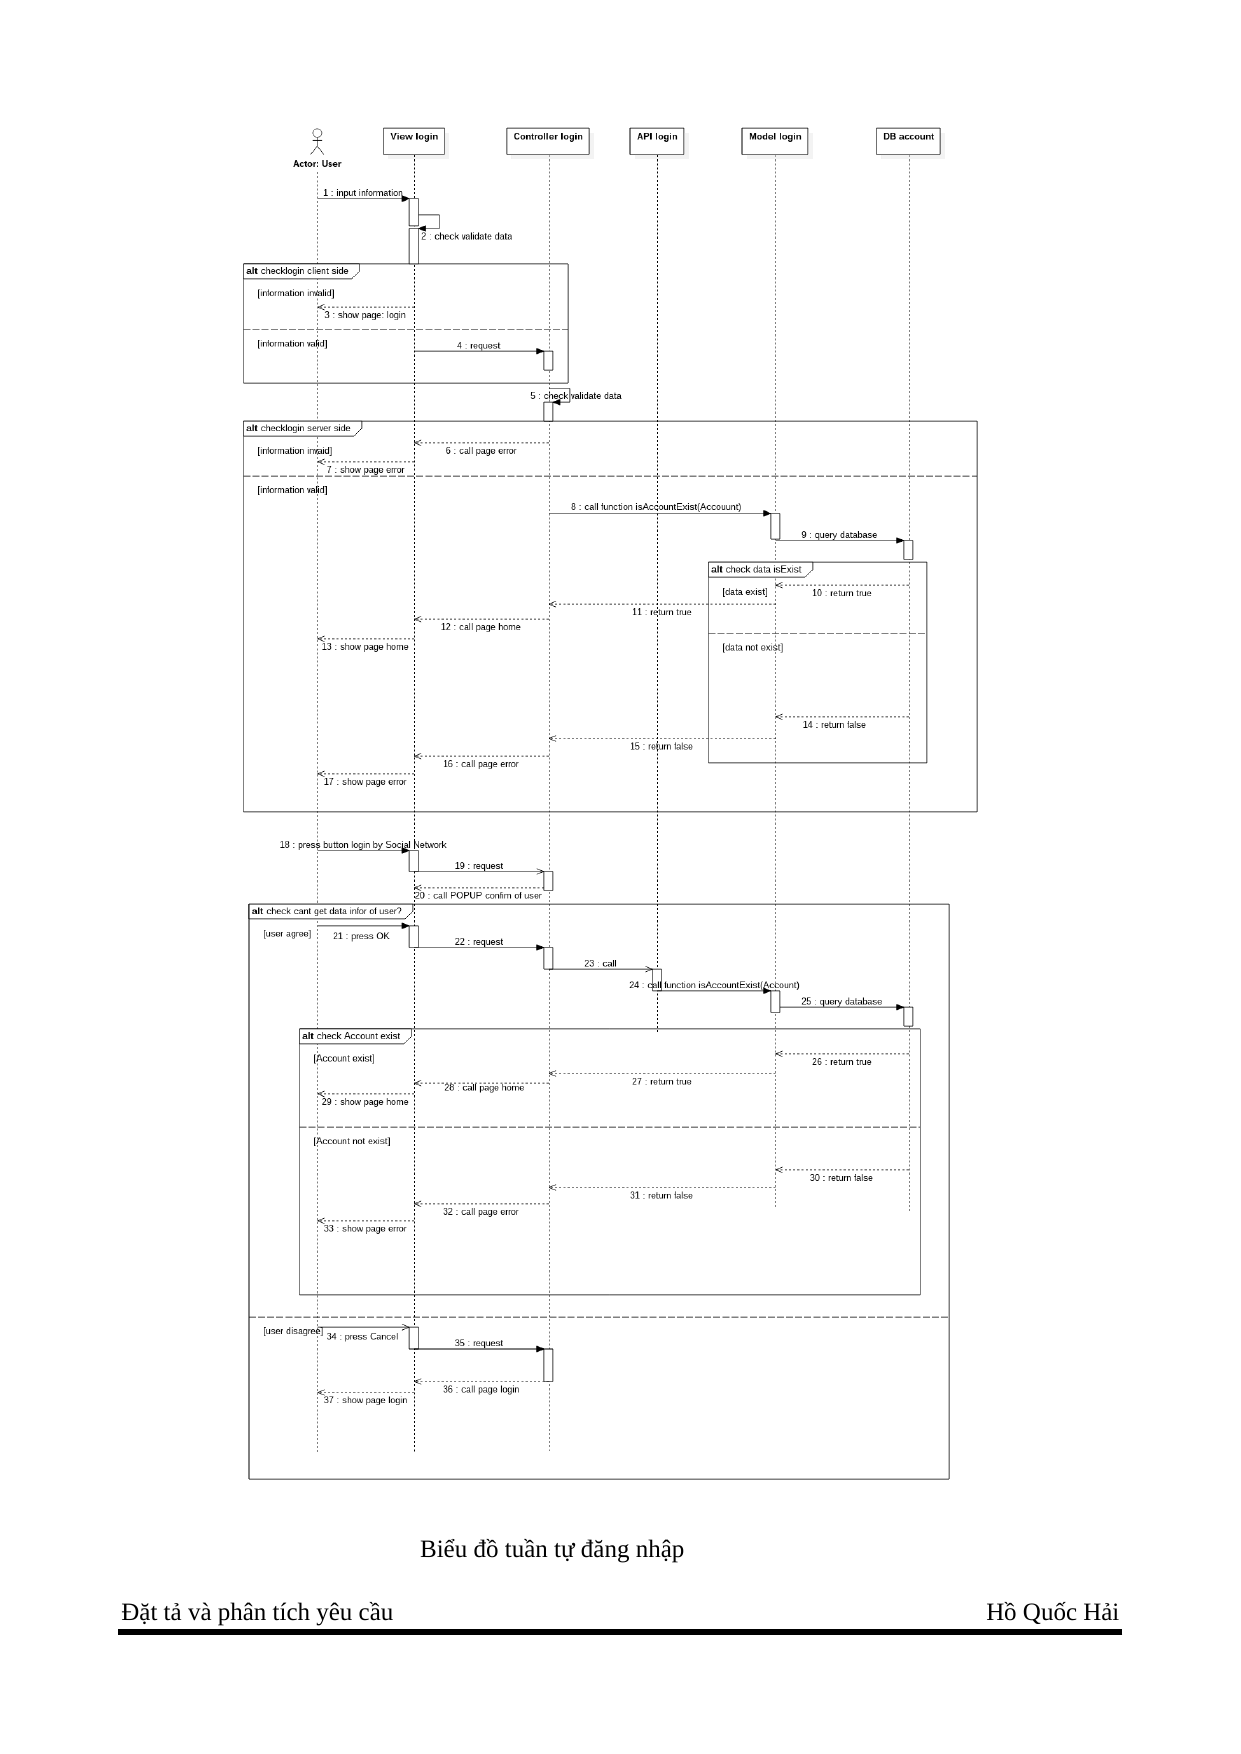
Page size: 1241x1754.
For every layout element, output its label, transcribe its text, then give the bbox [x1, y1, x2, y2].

list Biểu đồ tuần tự đăng nhập [382, 1534, 1119, 1563]
picture [236, 121, 1005, 1506]
